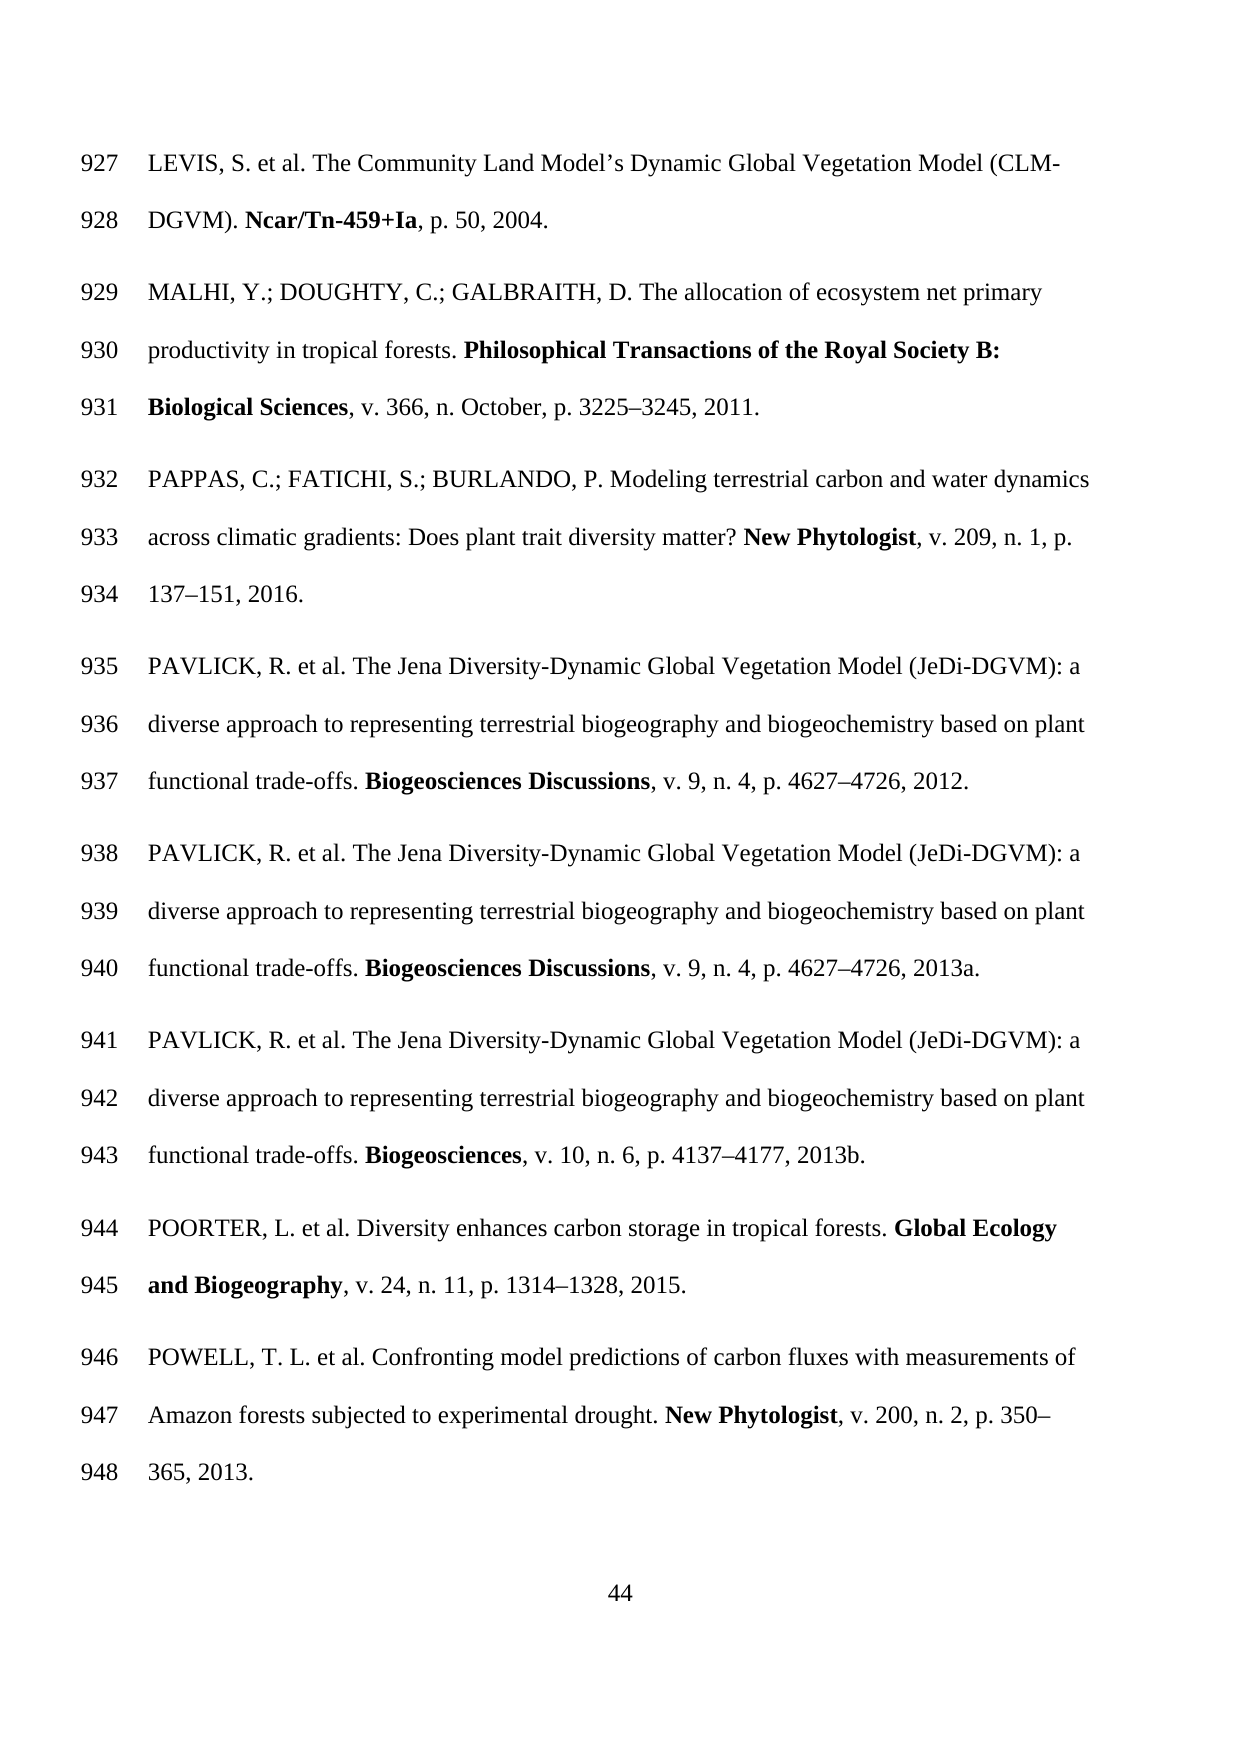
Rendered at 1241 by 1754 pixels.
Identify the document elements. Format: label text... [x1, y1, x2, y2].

text MALHI, Y.; DOUGHTY, C.; GALBRAITH, D. The allocation of ecosystem net primary productivity in tropical forests. Philosophical Transactions of the Royal Society B: Biological Sciences, v. 366, n. October, p. 3225–3245, 2011. [148, 277, 1093, 421]
text PAVLICK, R. et al. The Jena Diversity-Dynamic Global Vegetation Model (JeDi-DGVM): a diverse approach to representing terrestrial biogeography and biogeochemistry based on plant functional trade-offs. Biogeosciences, v. 10, n. 6, p. 4137–4177, 2013b. [148, 1026, 1093, 1169]
text PAVLICK, R. et al. The Jena Diversity-Dynamic Global Vegetation Model (JeDi-DGVM): a diverse approach to representing terrestrial biogeography and biogeochemistry based on plant functional trade-offs. Biogeosciences Discussions, v. 9, n. 4, p. 4627–4726, 2013a. [148, 838, 1093, 982]
text LEVIS, S. et al. The Community Land Model’s Dynamic Global Vegetation Model (CLM-DGVM). Ncar/Tn-459+Ia, p. 50, 2004. [148, 148, 1093, 234]
text POORTER, L. et al. Diversity enhances carbon storage in tropical forests. Global Ecology and Biogeography, v. 24, n. 11, p. 1314–1328, 2015. [148, 1213, 1093, 1299]
text PAPPAS, C.; FATICHI, S.; BURLANDO, P. Modeling terrestrial carbon and water dynamics across climatic gradients: Does plant trait diversity matter? New Phytologist, v. 209, n. 1, p. 137–151, 2016. [148, 464, 1093, 608]
text POWELL, T. L. et al. Confronting model predictions of carbon fluxes with measurements of Amazon forests subjected to experimental drought. New Phytologist, v. 200, n. 2, p. 350–365, 2013. [148, 1342, 1093, 1486]
text PAVLICK, R. et al. The Jena Diversity-Dynamic Global Vegetation Model (JeDi-DGVM): a diverse approach to representing terrestrial biogeography and biogeochemistry based on plant functional trade-offs. Biogeosciences Discussions, v. 9, n. 4, p. 4627–4726, 2012. [148, 651, 1093, 795]
